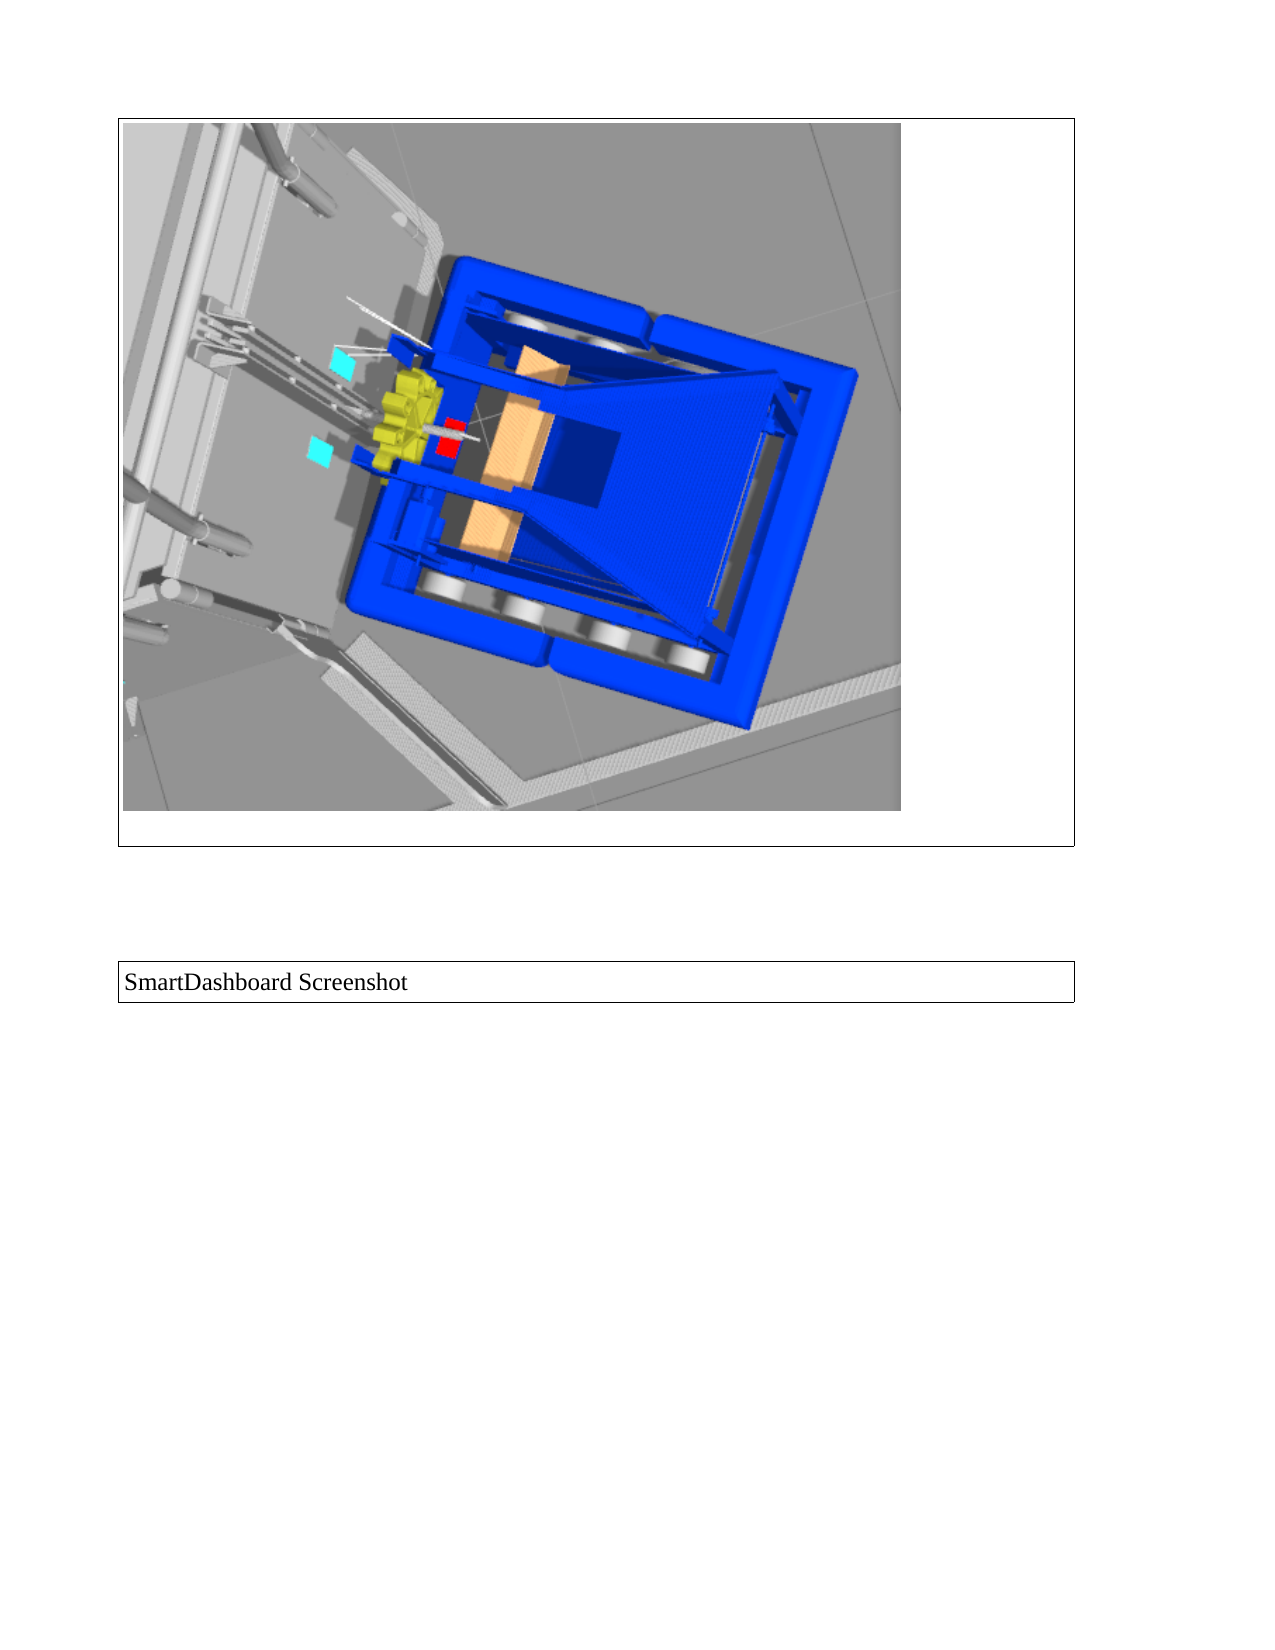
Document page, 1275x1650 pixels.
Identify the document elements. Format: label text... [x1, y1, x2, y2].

table_header SmartDashboard Screenshot [119, 962, 1074, 1002]
picture [123, 123, 901, 811]
table_cell [119, 119, 1074, 846]
